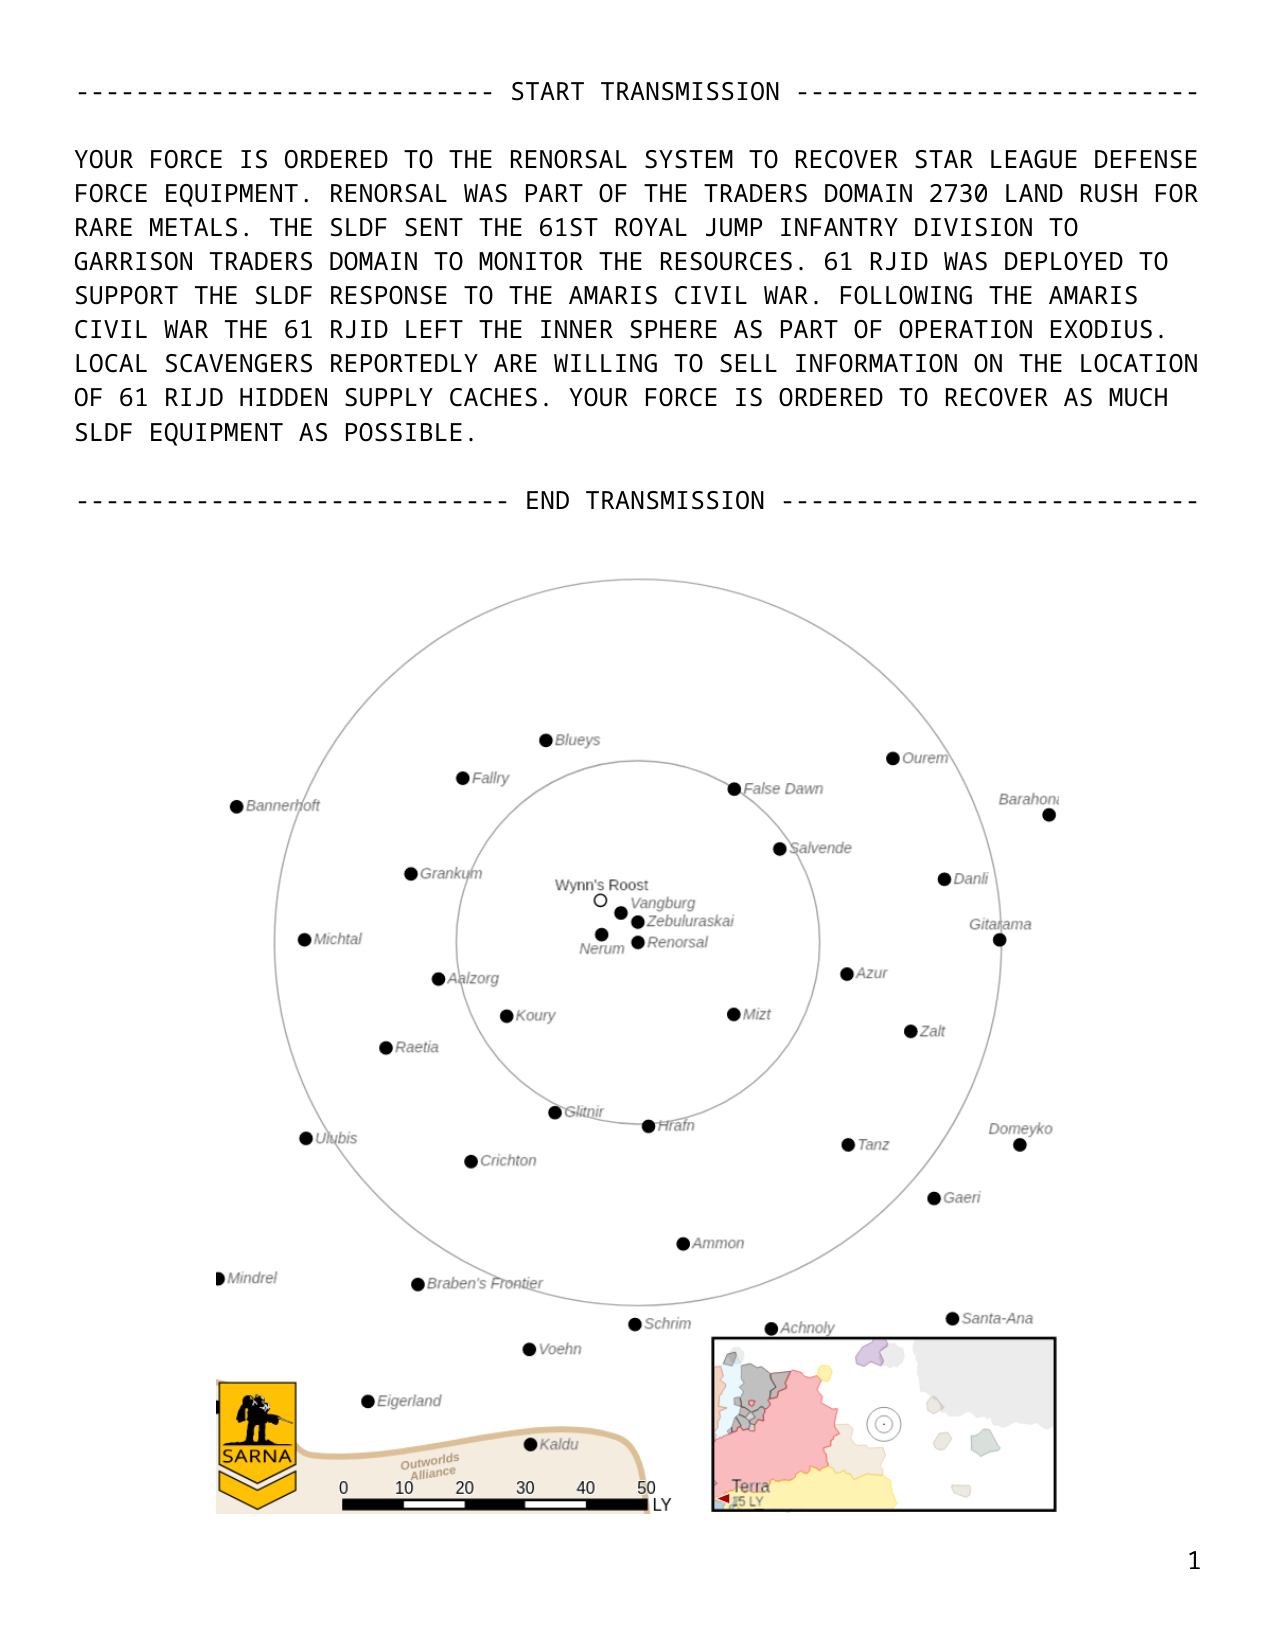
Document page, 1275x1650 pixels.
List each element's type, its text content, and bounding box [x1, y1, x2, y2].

text YOUR FORCE IS ORDERED TO THE RENORSAL SYSTEM TO RECOVER STAR LEAGUE DEFENSE FORCE EQUIPMENT. RENORSAL WAS PART OF THE TRADERS DOMAIN 2730 LAND RUSH FOR RARE METALS. THE SLDF SENT THE 61ST ROYAL JUMP INFANTRY DIVISION TO GARRISON TRADERS DOMAIN TO MONITOR THE RESOURCES. 61 RJID WAS DEPLOYED TO SUPPORT THE SLDF RESPONSE TO THE AMARIS CIVIL WAR. FOLLOWING THE AMARIS CIVIL WAR THE 61 RJID LEFT THE INNER SPHERE AS PART OF OPERATION EXODIUS. LOCAL SCAVENGERS REPORTEDLY ARE WILLING TO SELL INFORMATION ON THE LOCATION OF 61 RIJD HIDDEN SUPPLY CACHES. YOUR FORCE IS ORDERED TO RECOVER AS MUCH SLDF EQUIPMENT AS POSSIBLE. [73, 108, 1201, 448]
text ----------------------------- END TRANSMISSION ---------------------------- [73, 448, 1201, 516]
text ---------------------------- START TRANSMISSION --------------------------- [73, 73, 1201, 108]
picture [216, 550, 1060, 1514]
